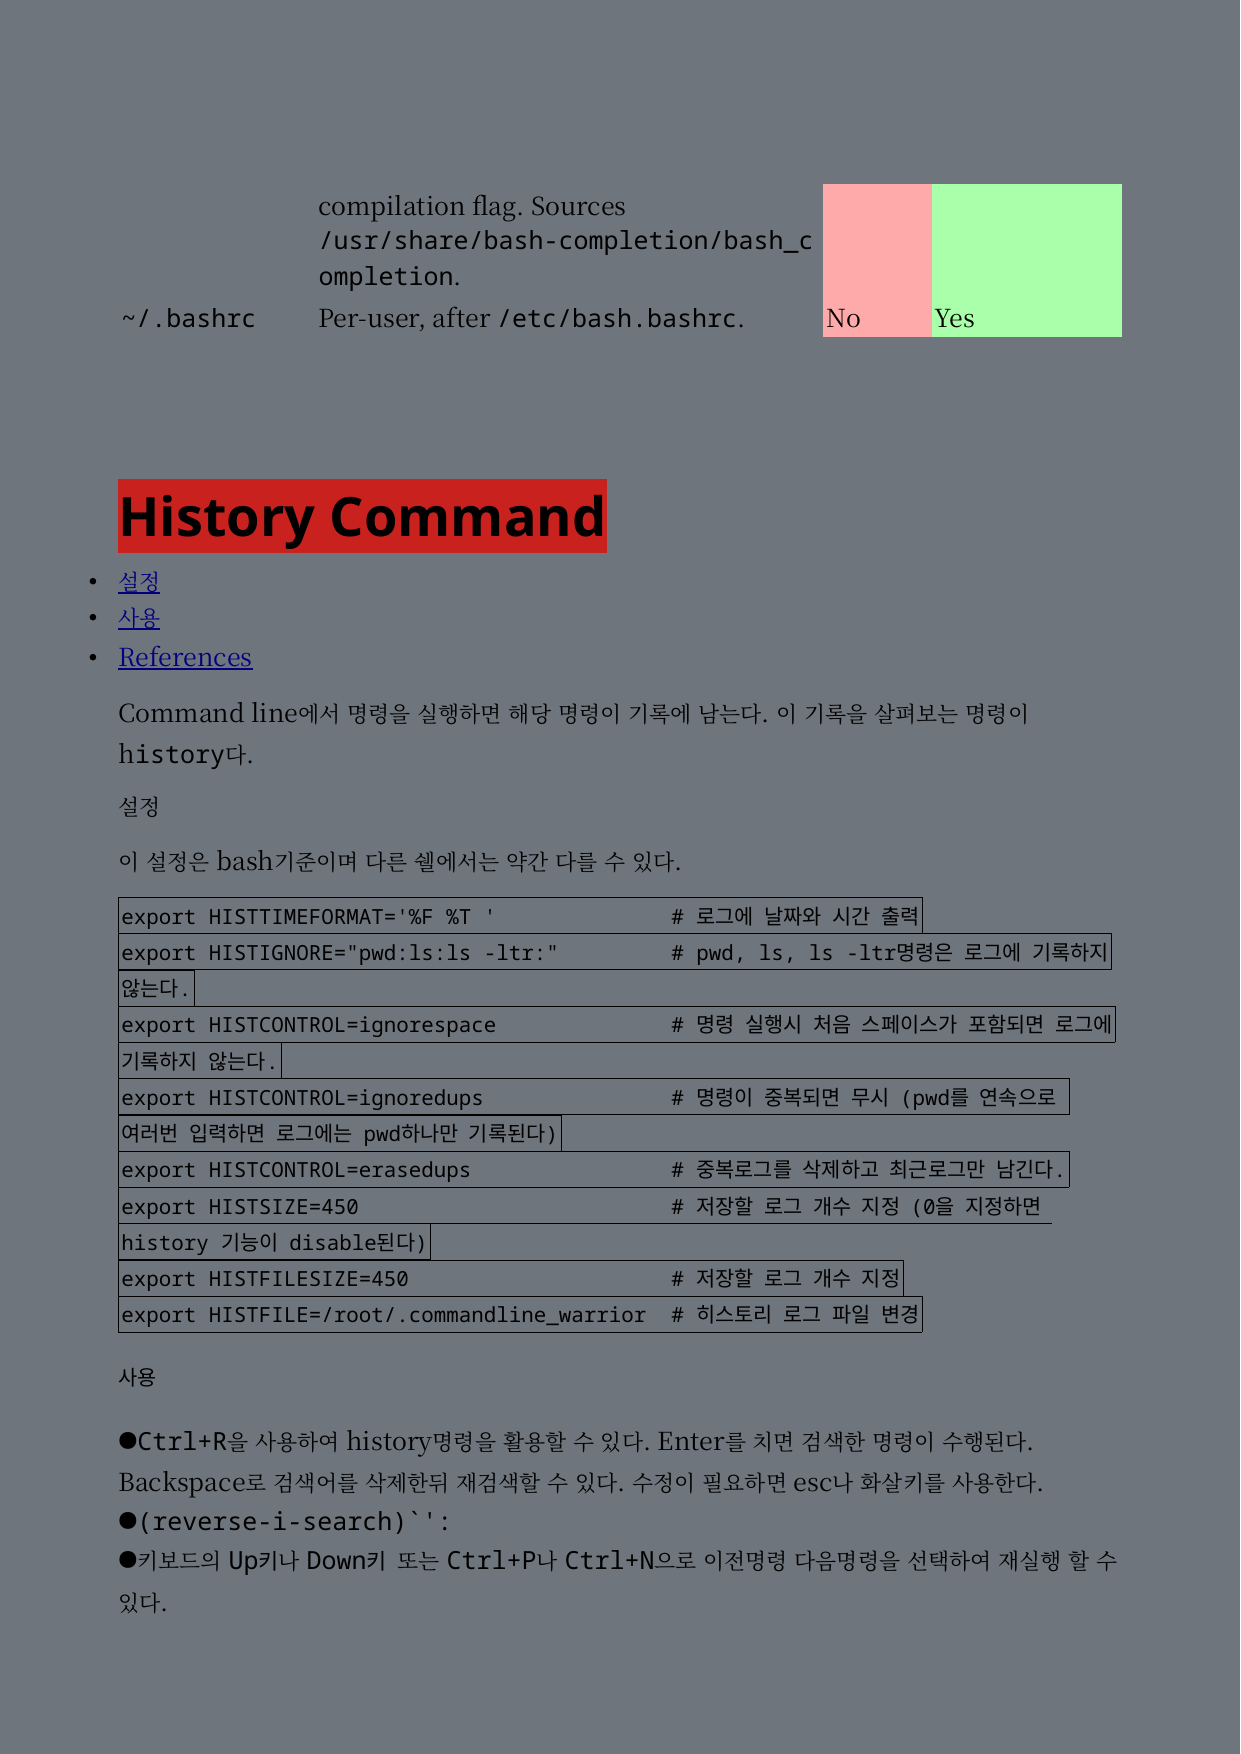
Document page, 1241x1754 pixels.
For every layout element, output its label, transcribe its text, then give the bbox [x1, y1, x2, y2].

table_cell [932, 184, 1122, 295]
list 설정 [118, 565, 1122, 597]
subtitle History Command [118, 479, 1122, 553]
text export HISTCONTROL=ignoredups # 명령이 중복되면 무시 (pwd를 연속으로 여러번 입력하면 로그에는 pwd하나만 기록된다) [562, 1078, 1122, 1151]
table_cell ~/.bashrc [118, 295, 315, 337]
text [923, 1296, 1122, 1332]
table_cell No [823, 295, 932, 337]
text [904, 1259, 1122, 1296]
text [923, 897, 1122, 933]
text 사용 [118, 1361, 1122, 1392]
list 사용 [118, 601, 1122, 633]
list Ctrl+R을 사용하여 history명령을 활용할 수 있다. Enter를 치면 검색한 명령이 수행된다. Backspace로 검색어를 삭제한뒤 재검색할 수 있다. 수정이 필요하면 esc나 화살키를 사용한다. [118, 1421, 1122, 1498]
table_cell Yes [932, 295, 1122, 337]
text export HISTCONTROL=ignoredups # 명령이 중복되면 무시 (pwd를 연속으로 여러번 입력하면 로그에는 pwd하나만 기록된다) [119, 1079, 1069, 1114]
list References [118, 637, 1122, 673]
table_cell Per-user, after /etc/bash.bashrc. [315, 295, 823, 337]
text export HISTFILE=/root/.commandline_warrior # 히스토리 로그 파일 변경 [119, 1297, 922, 1332]
table_cell [823, 184, 932, 295]
text [1070, 1151, 1122, 1187]
text export HISTIGNORE="pwd:ls:ls -ltr:" # pwd, ls, ls -ltr명령은 로그에 기록하지 않는다. [119, 934, 1111, 969]
text export HISTTIMEFORMAT='%F %T ' # 로그에 날짜와 시간 출력 [119, 898, 922, 933]
list 키보드의 Up키나 Down키 또는 Ctrl+P나 Ctrl+N으로 이전명령 다음명령을 선택하여 재실행 할 수 있다. [118, 1543, 1122, 1618]
table_cell compilation flag. Sources /usr/share/bash-completion/bash_completion. [315, 184, 823, 295]
text export HISTCONTROL=ignorespace # 명령 실행시 처음 스페이스가 포함되면 로그에 기록하지 않는다. [119, 1043, 281, 1078]
text export HISTCONTROL=erasedups # 중복로그를 삭제하고 최근로그만 남긴다. [119, 1152, 1069, 1187]
text 설정 [118, 790, 1122, 822]
list (reverse-i-search)`': [118, 1504, 1122, 1538]
text export HISTCONTROL=ignorespace # 명령 실행시 처음 스페이스가 포함되면 로그에 기록하지 않는다. [119, 1007, 1115, 1042]
text export HISTCONTROL=ignoredups # 명령이 중복되면 무시 (pwd를 연속으로 여러번 입력하면 로그에는 pwd하나만 기록된다) [119, 1116, 561, 1151]
text 이 설정은 bash기준이며 다른 쉘에서는 약간 다를 수 있다. [118, 841, 1122, 877]
text export HISTCONTROL=ignorespace # 명령 실행시 처음 스페이스가 포함되면 로그에 기록하지 않는다. [282, 1006, 1122, 1078]
table_cell [118, 184, 315, 295]
text export HISTFILESIZE=450 # 저장할 로그 개수 지정 [119, 1261, 903, 1296]
text Command line에서 명령을 실행하면 해당 명령이 기록에 남는다. 이 기록을 살펴보는 명령이 history다. [118, 693, 1122, 771]
text export HISTIGNORE="pwd:ls:ls -ltr:" # pwd, ls, ls -ltr명령은 로그에 기록하지 않는다. [119, 971, 194, 1006]
text export HISTSIZE=450 # 저장할 로그 개수 지정 (0을 지정하면 history 기능이 disable된다) [119, 1187, 1122, 1259]
text export HISTIGNORE="pwd:ls:ls -ltr:" # pwd, ls, ls -ltr명령은 로그에 기록하지 않는다. [195, 933, 1122, 1006]
